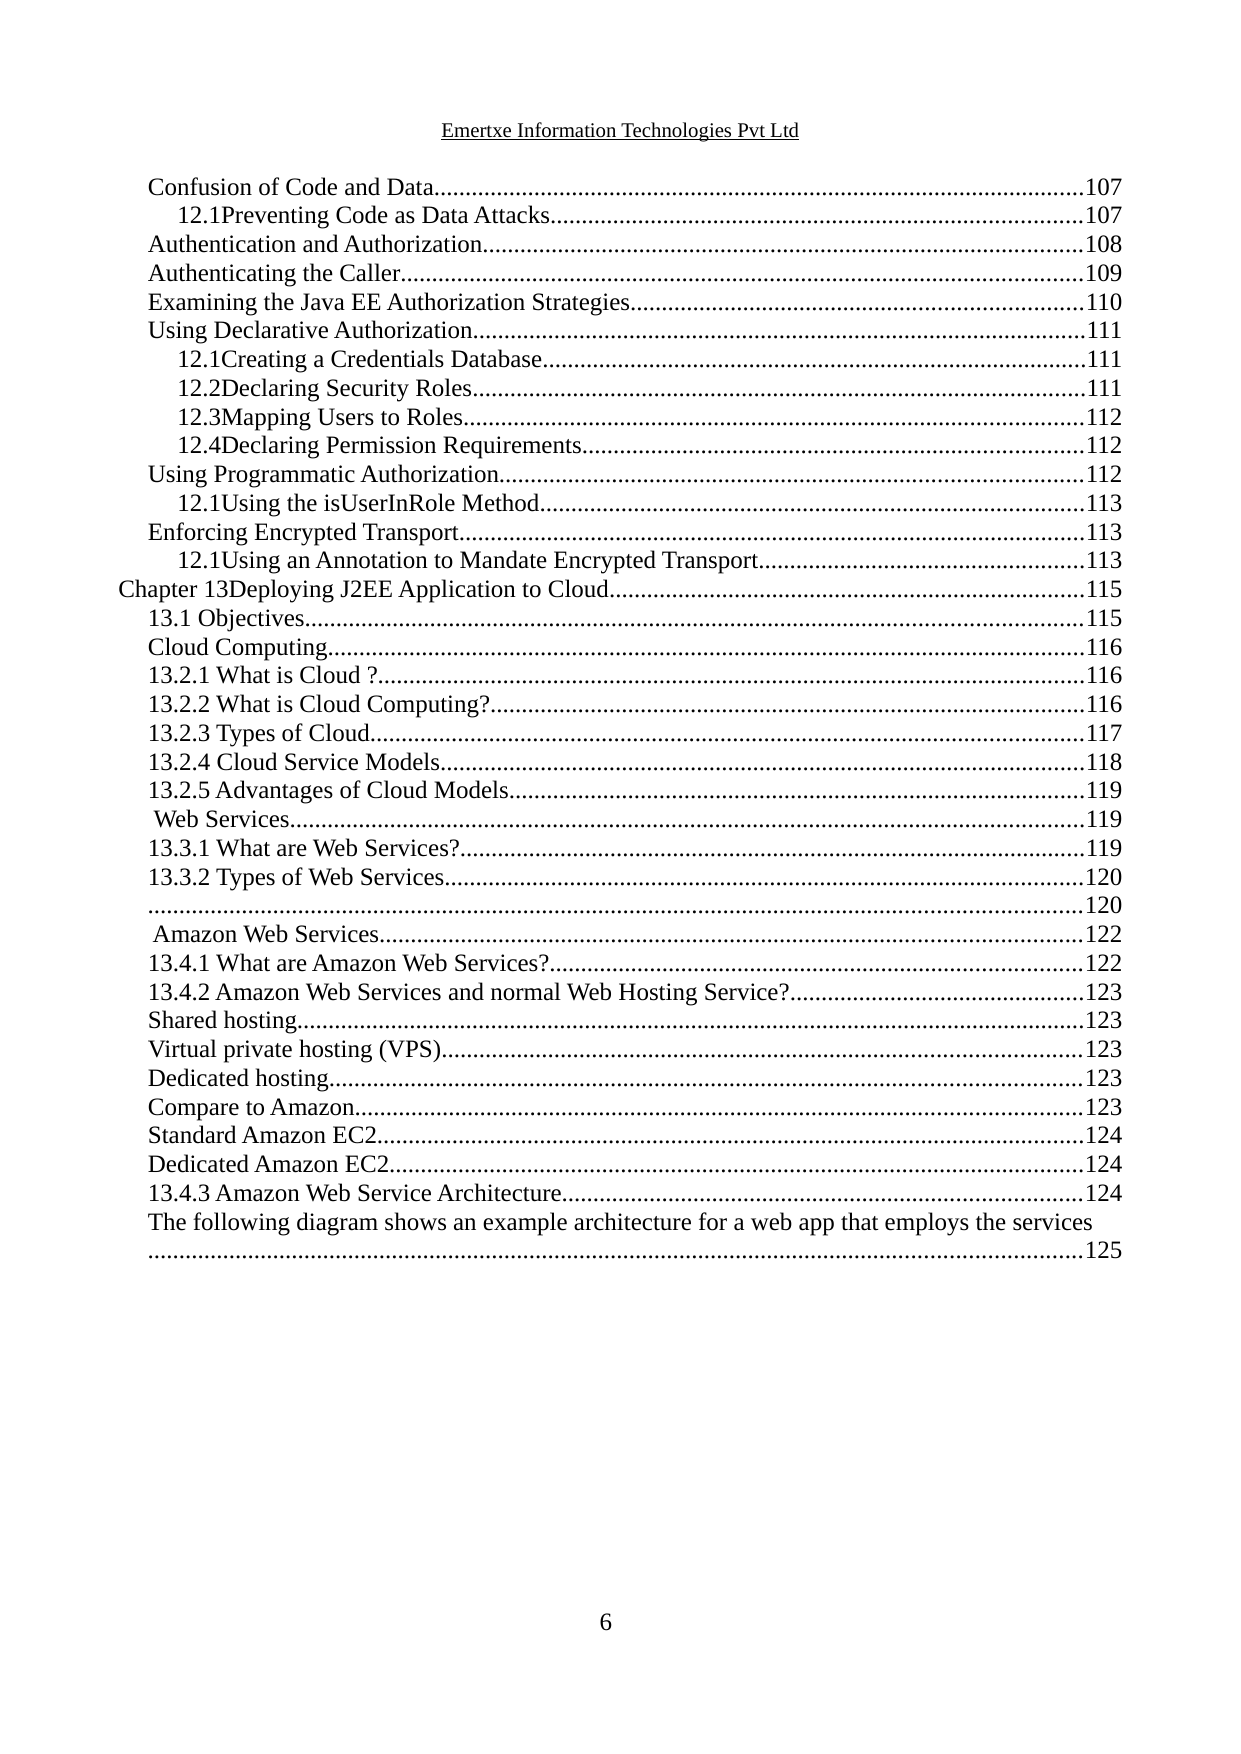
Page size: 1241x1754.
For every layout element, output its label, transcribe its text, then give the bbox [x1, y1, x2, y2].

text Compare to Amazon 123 [148, 1092, 1122, 1120]
text Confusion of Code and Data 107 [148, 172, 1122, 200]
text Cloud Computing 116 [148, 632, 1122, 660]
text Shared hosting 123 [148, 1005, 1122, 1034]
text 13.2.3 Types of Cloud 117 [148, 718, 1122, 747]
text 12.1Using an Annotation to Mandate Encrypted Transport 113 [177, 545, 1122, 574]
text Virtual private hosting (VPS) 123 [148, 1034, 1122, 1063]
text Enforcing Encrypted Transport 113 [148, 517, 1122, 545]
text 13.2.4 Cloud Service Models 118 [148, 747, 1122, 775]
text 12.2Declaring Security Roles 111 [177, 373, 1122, 402]
text 12.1Using the isUserInRole Method 113 [177, 488, 1122, 517]
text Standard Amazon EC2 124 [148, 1120, 1122, 1149]
text 13.4.1 What are Amazon Web Services? 122 [148, 948, 1122, 977]
text Using Programmatic Authorization 112 [148, 459, 1122, 488]
text 12.4Declaring Permission Requirements 112 [177, 430, 1122, 459]
text 12.1Preventing Code as Data Attacks 107 [177, 200, 1122, 229]
text Authentication and Authorization 108 [148, 229, 1122, 258]
text Examining the Java EE Authorization Strategies 110 [148, 287, 1122, 315]
text Web Services 119 [148, 804, 1122, 833]
text The following diagram shows an example architecture for a web app that employs the services 125 [148, 1207, 1122, 1264]
text 13.2.2 What is Cloud Computing? 116 [148, 689, 1122, 718]
text 120 [148, 890, 1122, 919]
text 12.1Creating a Credentials Database 111 [177, 344, 1122, 373]
text Authenticating the Caller 109 [148, 258, 1122, 287]
text Chapter 13Deploying J2EE Application to Cloud 115 [118, 574, 1122, 603]
text 13.2.5 Advantages of Cloud Models 119 [148, 775, 1122, 804]
text Using Declarative Authorization 111 [148, 315, 1122, 344]
text 13.4.2 Amazon Web Services and normal Web Hosting Service? 123 [148, 977, 1122, 1005]
text 13.2.1 What is Cloud ? 116 [148, 660, 1122, 689]
text 13.4.3 Amazon Web Service Architecture 124 [148, 1178, 1122, 1207]
text Amazon Web Services 122 [148, 919, 1122, 948]
text 12.3Mapping Users to Roles 112 [177, 402, 1122, 430]
text Dedicated Amazon EC2 124 [148, 1149, 1122, 1178]
text 13.1 Objectives 115 [148, 603, 1122, 632]
text 13.3.1 What are Web Services? 119 [148, 833, 1122, 862]
text 13.3.2 Types of Web Services 120 [148, 862, 1122, 890]
text Dedicated hosting 123 [148, 1063, 1122, 1092]
